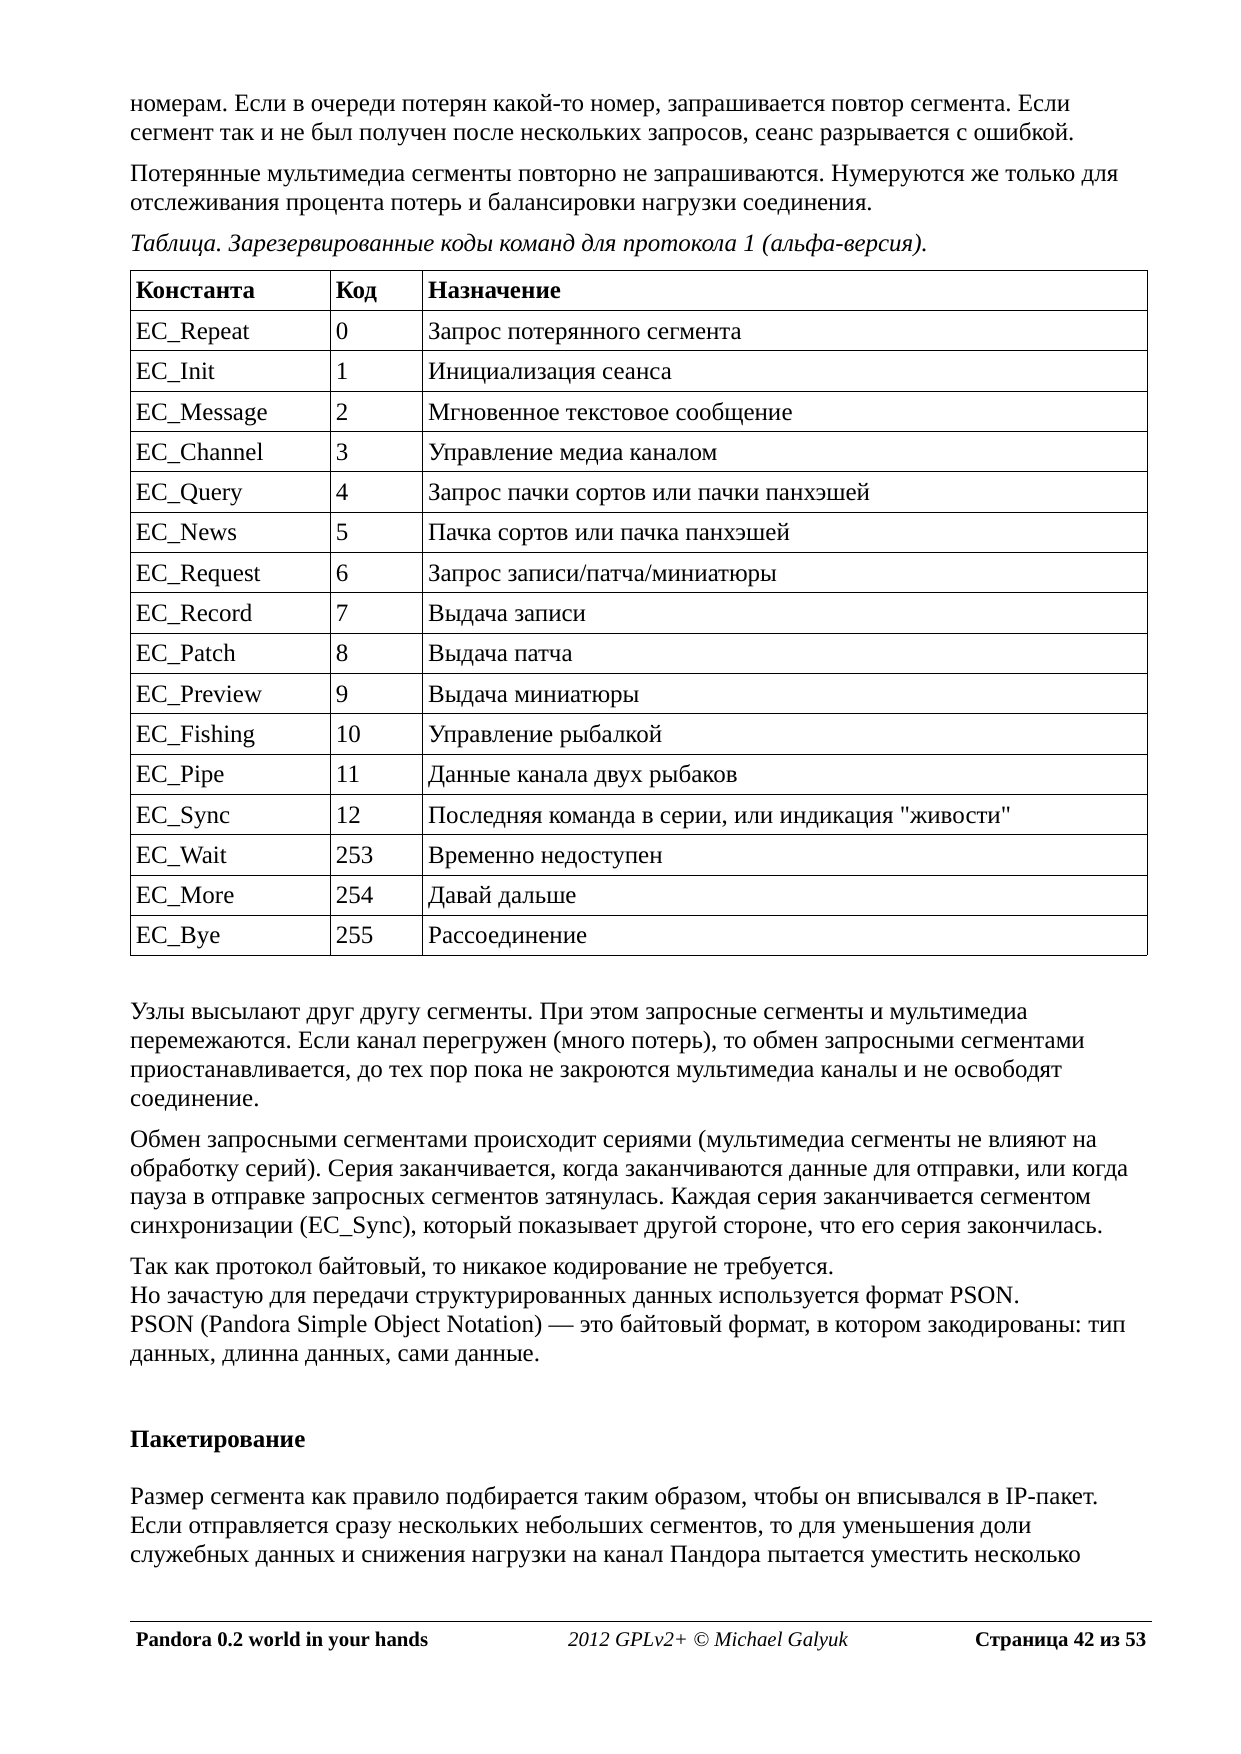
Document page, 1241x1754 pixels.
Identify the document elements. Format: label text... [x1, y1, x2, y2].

table_cell 6 [331, 553, 422, 592]
table_cell EC_Repeat [131, 311, 330, 350]
table_cell Временно недоступен [423, 835, 1147, 874]
table_cell Запрос потерянного сегмента [423, 311, 1147, 350]
table_cell EC_Sync [131, 795, 330, 834]
text номерам. Если в очереди потерян какой-то номер, запрашивается повтор сегмента. Если сегмент так и не был получен после нескольких запросов, сеанс разрывается с ошибкой. [130, 88, 1152, 146]
table_cell Последняя команда в серии, или индикация "живости" [423, 795, 1147, 834]
text Таблица. Зарезервированные коды команд для протокола 1 (альфа-версия). [130, 228, 1152, 257]
text Потерянные мультимедиа сегменты повторно не запрашиваются. Нумеруются же только для отслеживания процента потерь и балансировки нагрузки соединения. [130, 158, 1152, 216]
text Так как протокол байтовый, то никакое кодирование не требуется. [130, 1251, 1152, 1280]
table_cell Рассоединение [423, 916, 1147, 955]
table_cell 10 [331, 714, 422, 753]
table_cell Инициализация сеанса [423, 351, 1147, 391]
table_cell Запрос записи/патча/миниатюры [423, 553, 1147, 592]
table_cell 253 [331, 835, 422, 874]
text Обмен запросными сегментами происходит сериями (мультимедиа сегменты не влияют на обработку серий). Серия заканчивается, когда заканчиваются данные для отправки, или когда пауза в отправке запросных сегментов затянулась. Каждая серия заканчивается сегментом синхронизации (EC_Sync), который показывает другой стороне, что его серия закончилась. [130, 1124, 1152, 1239]
table_cell Данные канала двух рыбаков [423, 755, 1147, 794]
text Узлы высылают друг другу сегменты. При этом запросные сегменты и мультимедиа перемежаются. Если канал перегружен (много потерь), то обмен запросными сегментами приостанавливается, до тех пор пока не закроются мультимедиа каналы и не освободят соединение. [130, 996, 1152, 1111]
table_cell 7 [331, 593, 422, 633]
table_cell 255 [331, 916, 422, 955]
text Размер сегмента как правило подбирается таким образом, чтобы он вписывался в IP-пакет. [130, 1481, 1152, 1510]
table_cell EC_Bye [131, 916, 330, 955]
table_cell EC_More [131, 876, 330, 915]
table_cell EC_News [131, 513, 330, 552]
table_cell 8 [331, 634, 422, 673]
table_cell EC_Message [131, 392, 330, 431]
table_cell EC_Preview [131, 674, 330, 713]
table_header Код [331, 271, 422, 310]
table_cell Запрос пачки сортов или пачки панхэшей [423, 472, 1147, 512]
text PSON (Pandora Simple Object Notation) — это байтовый формат, в котором закодированы: тип данных, длинна данных, сами данные. [130, 1309, 1152, 1366]
table_cell Выдача патча [423, 634, 1147, 673]
table_cell EC_Request [131, 553, 330, 592]
text Но зачастую для передачи структурированных данных используется формат PSON. [130, 1280, 1152, 1309]
table_cell EC_Patch [131, 634, 330, 673]
table_cell 12 [331, 795, 422, 834]
table_cell 5 [331, 513, 422, 552]
table_cell Давай дальше [423, 876, 1147, 915]
table_cell 3 [331, 432, 422, 471]
table_cell Выдача записи [423, 593, 1147, 633]
table_cell Мгновенное текстовое сообщение [423, 392, 1147, 431]
table_cell EC_Fishing [131, 714, 330, 753]
table_cell 9 [331, 674, 422, 713]
table_cell EC_Wait [131, 835, 330, 874]
table_cell Управление медиа каналом [423, 432, 1147, 471]
text Если отправляется сразу нескольких небольших сегментов, то для уменьшения доли служебных данных и снижения нагрузки на канал Пандора пытается уместить несколько [130, 1510, 1152, 1568]
table_cell Управление рыбалкой [423, 714, 1147, 753]
table_cell Пачка сортов или пачка панхэшей [423, 513, 1147, 552]
text Пакетирование [130, 1424, 1152, 1453]
table_cell EC_Pipe [131, 755, 330, 794]
table_header Константа [131, 271, 330, 310]
table_cell 11 [331, 755, 422, 794]
table_cell EC_Channel [131, 432, 330, 471]
table_cell 2 [331, 392, 422, 431]
table_cell EC_Query [131, 472, 330, 512]
table_cell 0 [331, 311, 422, 350]
table_cell Выдача миниатюры [423, 674, 1147, 713]
table_cell EC_Record [131, 593, 330, 633]
table_cell EC_Init [131, 351, 330, 391]
table_cell 254 [331, 876, 422, 915]
table_cell 4 [331, 472, 422, 512]
table_header Назначение [423, 271, 1147, 310]
table_cell 1 [331, 351, 422, 391]
